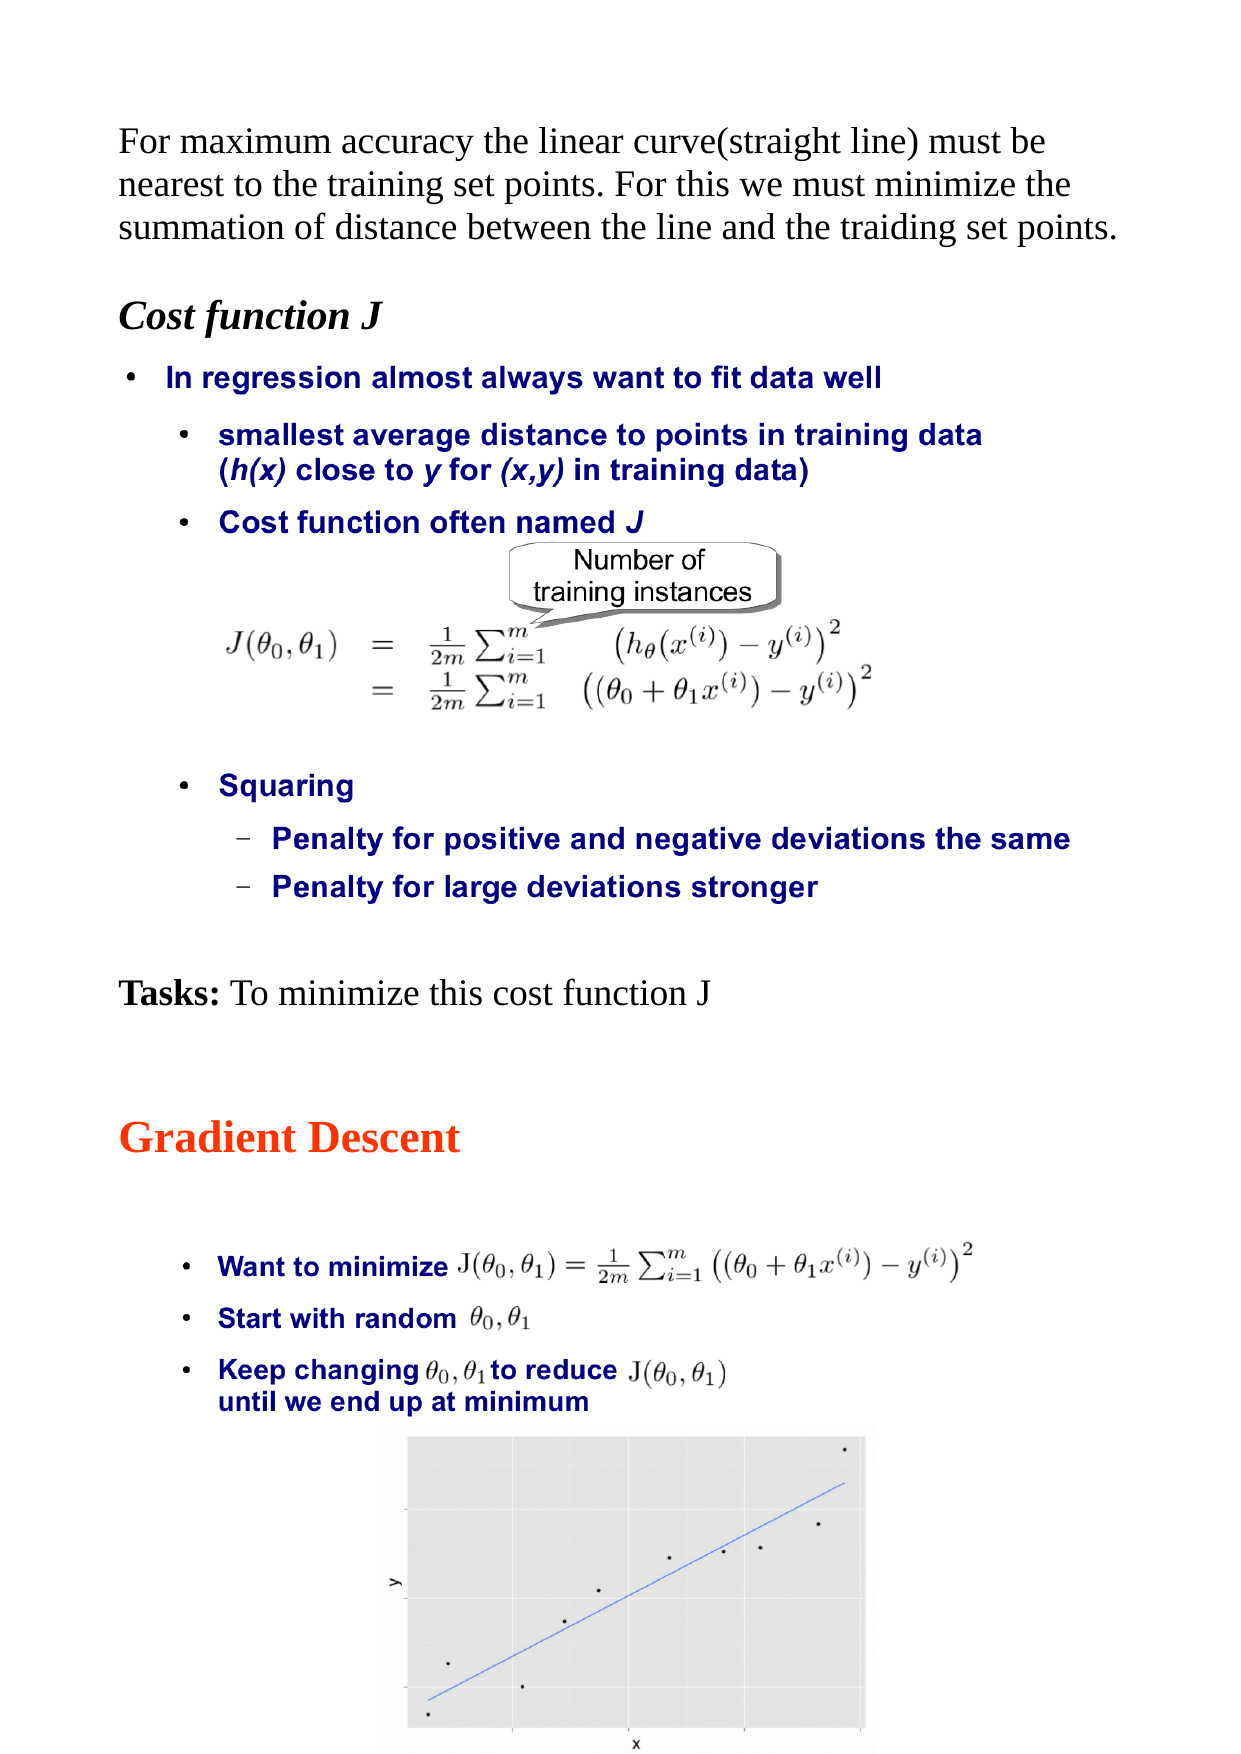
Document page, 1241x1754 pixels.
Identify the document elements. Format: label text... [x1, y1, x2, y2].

text Gradient Descent [118, 1109, 1122, 1162]
picture [94, 348, 1147, 917]
text Cost function J [118, 291, 1122, 338]
text For maximum accuracy the linear curve(straight line) must be nearest to the training set points. For this we must minimize the summation of distance between the line and the traiding set points. [118, 118, 1122, 247]
picture [137, 1228, 1125, 1754]
text Tasks: To minimize this cost function J [118, 970, 1122, 1013]
